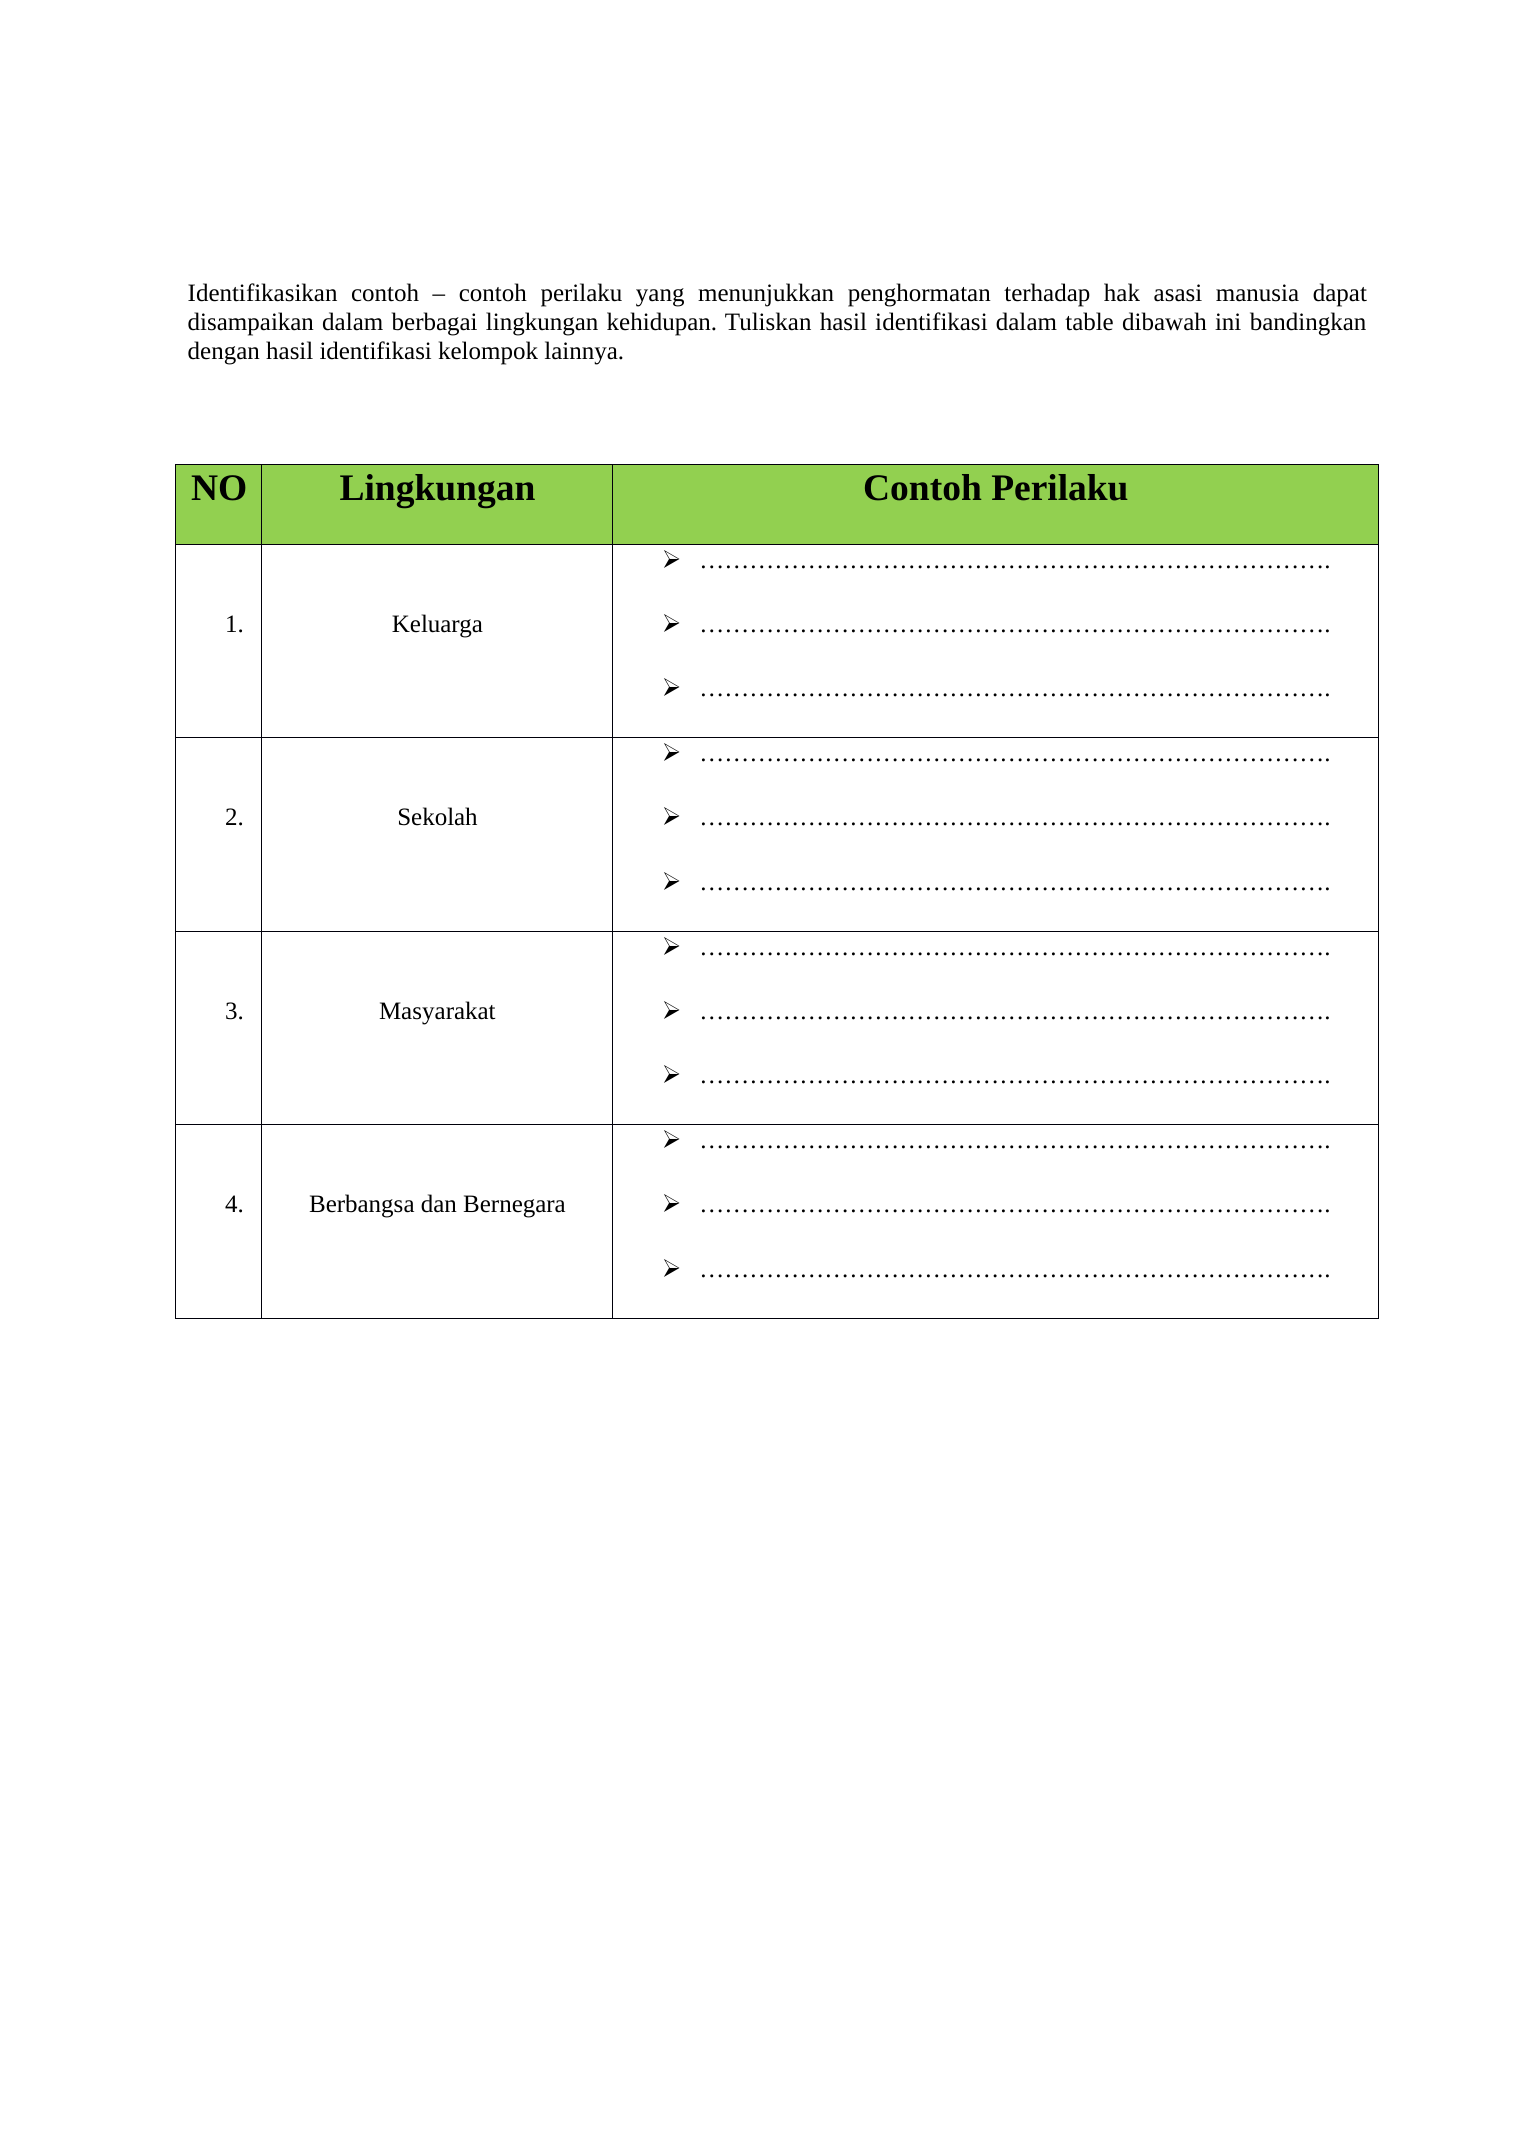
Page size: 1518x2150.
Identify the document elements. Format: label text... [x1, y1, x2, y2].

table_header Contoh Perilaku [613, 465, 1378, 544]
table_cell …………………………………………………………………. …………………………………………………………………. …………………………………………………………………. [613, 1125, 1378, 1318]
table_header NO [176, 465, 261, 544]
table_cell [176, 1125, 261, 1318]
table_cell Sekolah [262, 738, 612, 931]
table_cell …………………………………………………………………. …………………………………………………………………. …………………………………………………………………. [613, 738, 1378, 931]
table_header Lingkungan [262, 465, 612, 544]
table_cell …………………………………………………………………. …………………………………………………………………. …………………………………………………………………. [613, 545, 1378, 737]
table_cell Berbangsa dan Bernegara [262, 1125, 612, 1318]
text Identifikasikan contoh – contoh perilaku yang menunjukkan penghormatan terhadap hak asasi manusia dapat disampaikan dalam berbagai lingkungan kehidupan. Tuliskan hasil identifikasi dalam table dibawah ini bandingkan dengan hasil identifikasi kelompok lainnya. [187, 278, 1368, 364]
table_cell Keluarga [262, 545, 612, 737]
table_cell [176, 545, 261, 737]
table_cell [176, 738, 261, 931]
table_cell …………………………………………………………………. …………………………………………………………………. …………………………………………………………………. [613, 932, 1378, 1124]
table_cell Masyarakat [262, 932, 612, 1124]
table_cell [176, 932, 261, 1124]
